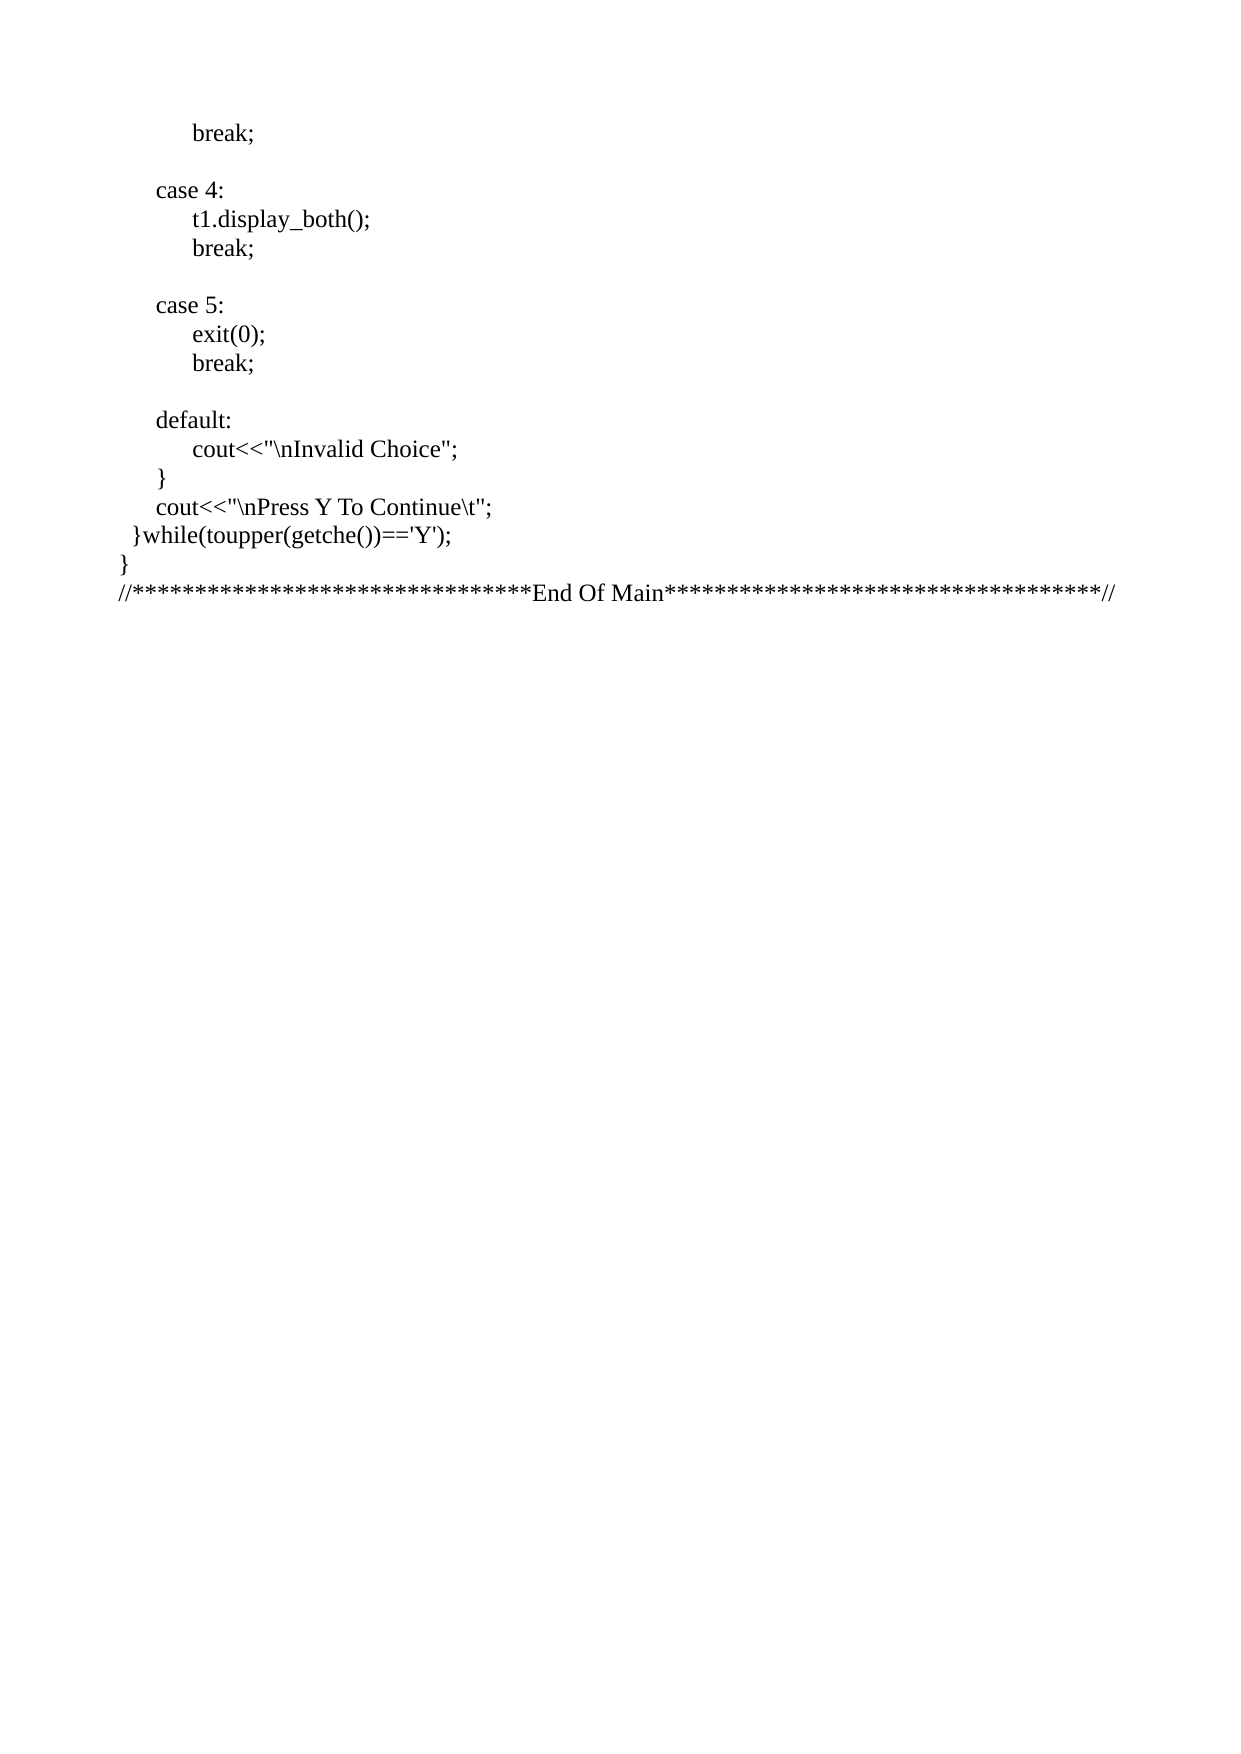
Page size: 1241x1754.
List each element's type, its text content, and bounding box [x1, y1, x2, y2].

text } [118, 549, 1122, 578]
text break; [118, 348, 1122, 377]
text case 5: [118, 291, 1122, 319]
text t1.display_both(); [118, 204, 1122, 233]
text break; [118, 233, 1122, 262]
text cout<<"\nPress Y To Continue\t"; [118, 492, 1122, 521]
text cout<<"\nInvalid Choice"; [118, 434, 1122, 463]
text }while(toupper(getche())=='Y'); [118, 521, 1122, 549]
text break; [118, 118, 1122, 147]
text } [118, 463, 1122, 492]
text //********************************End Of Main***********************************// [118, 578, 1122, 607]
text case 4: [118, 176, 1122, 204]
text exit(0); [118, 319, 1122, 348]
text default: [118, 406, 1122, 434]
